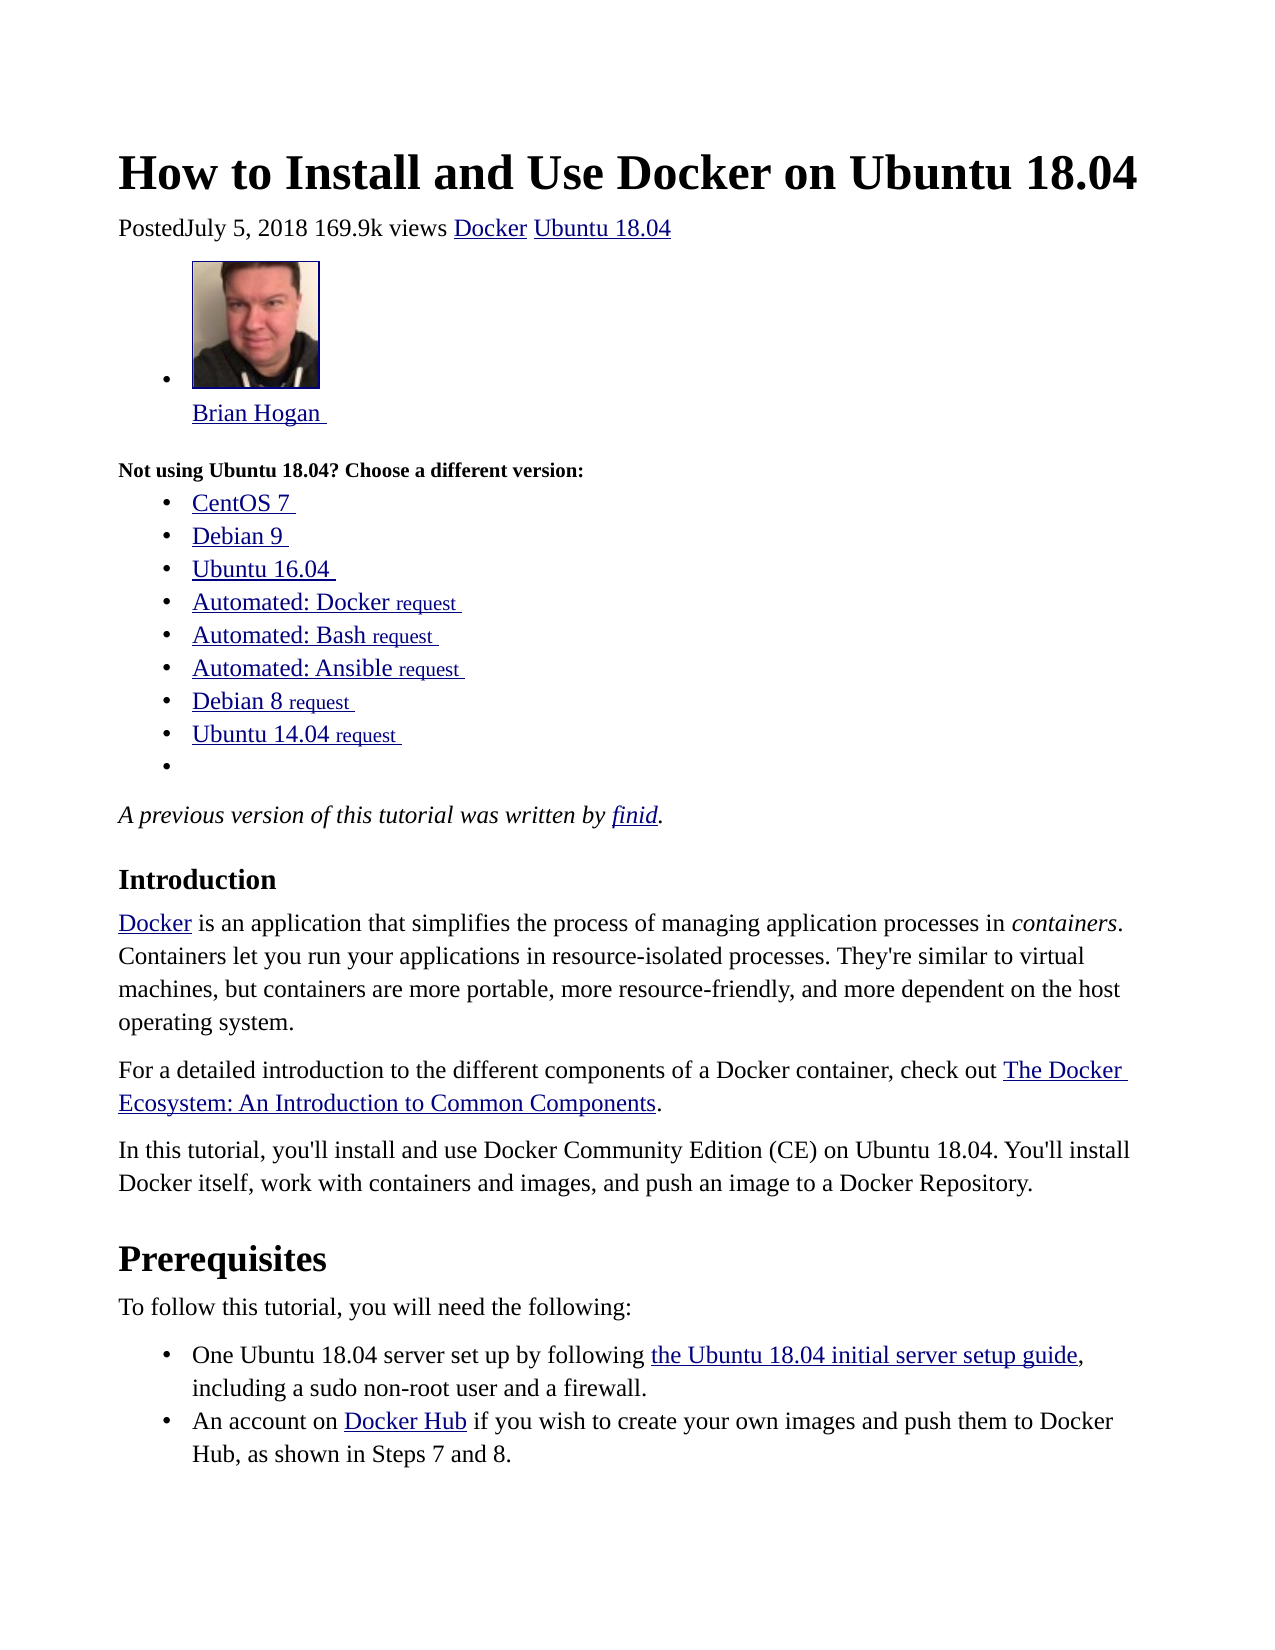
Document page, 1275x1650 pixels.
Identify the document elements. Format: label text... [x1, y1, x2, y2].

list Automated: Docker request [162, 587, 1157, 616]
list An account on Docker Hub if you wish to create your own images and push them to Docker Hub, as shown in Steps 7 and 8. [162, 1406, 1157, 1468]
list Debian 9 [162, 521, 1157, 550]
text A previous version of this tutorial was written by finid. [118, 800, 1157, 828]
list Ubuntu 14.04 request [162, 719, 1157, 748]
text Docker is an application that simplifies the process of managing application processes in containers. Containers let you run your applications in resource-isolated processes. They're similar to virtual machines, but containers are more portable, more resource-friendly, and more dependent on the host operating system. [118, 908, 1157, 1036]
list One Ubuntu 18.04 server set up by following the Ubuntu 18.04 initial server setup guide, including a sudo non-root user and a firewall. [162, 1340, 1157, 1402]
list Brian Hogan [162, 398, 1157, 426]
subtitle Prerequisites [118, 1237, 1157, 1280]
picture [193, 262, 318, 387]
subtitle Introduction [118, 862, 1157, 896]
text PostedJuly 5, 2018 169.9k views Docker Ubuntu 18.04 [118, 213, 1157, 242]
list Ubuntu 16.04 [162, 554, 1157, 583]
text For a detailed introduction to the different components of a Docker container, check out The Docker Ecosystem: An Introduction to Common Components. [118, 1055, 1157, 1116]
list Debian 8 request [162, 686, 1157, 715]
list Automated: Bash request [162, 620, 1157, 649]
subtitle How to Install and Use Docker on Ubuntu 18.04 [118, 143, 1157, 201]
text To follow this tutorial, you will need the following: [118, 1292, 1157, 1321]
subtitle Not using Ubuntu 18.04? Choose a different version: [118, 458, 1157, 482]
list Automated: Ansible request [162, 653, 1157, 682]
list CentOS 7 [162, 488, 1157, 517]
text In this tutorial, you'll install and use Docker Community Edition (CE) on Ubuntu 18.04. You'll install Docker itself, work with containers and images, and push an image to a Docker Repository. [118, 1135, 1157, 1197]
